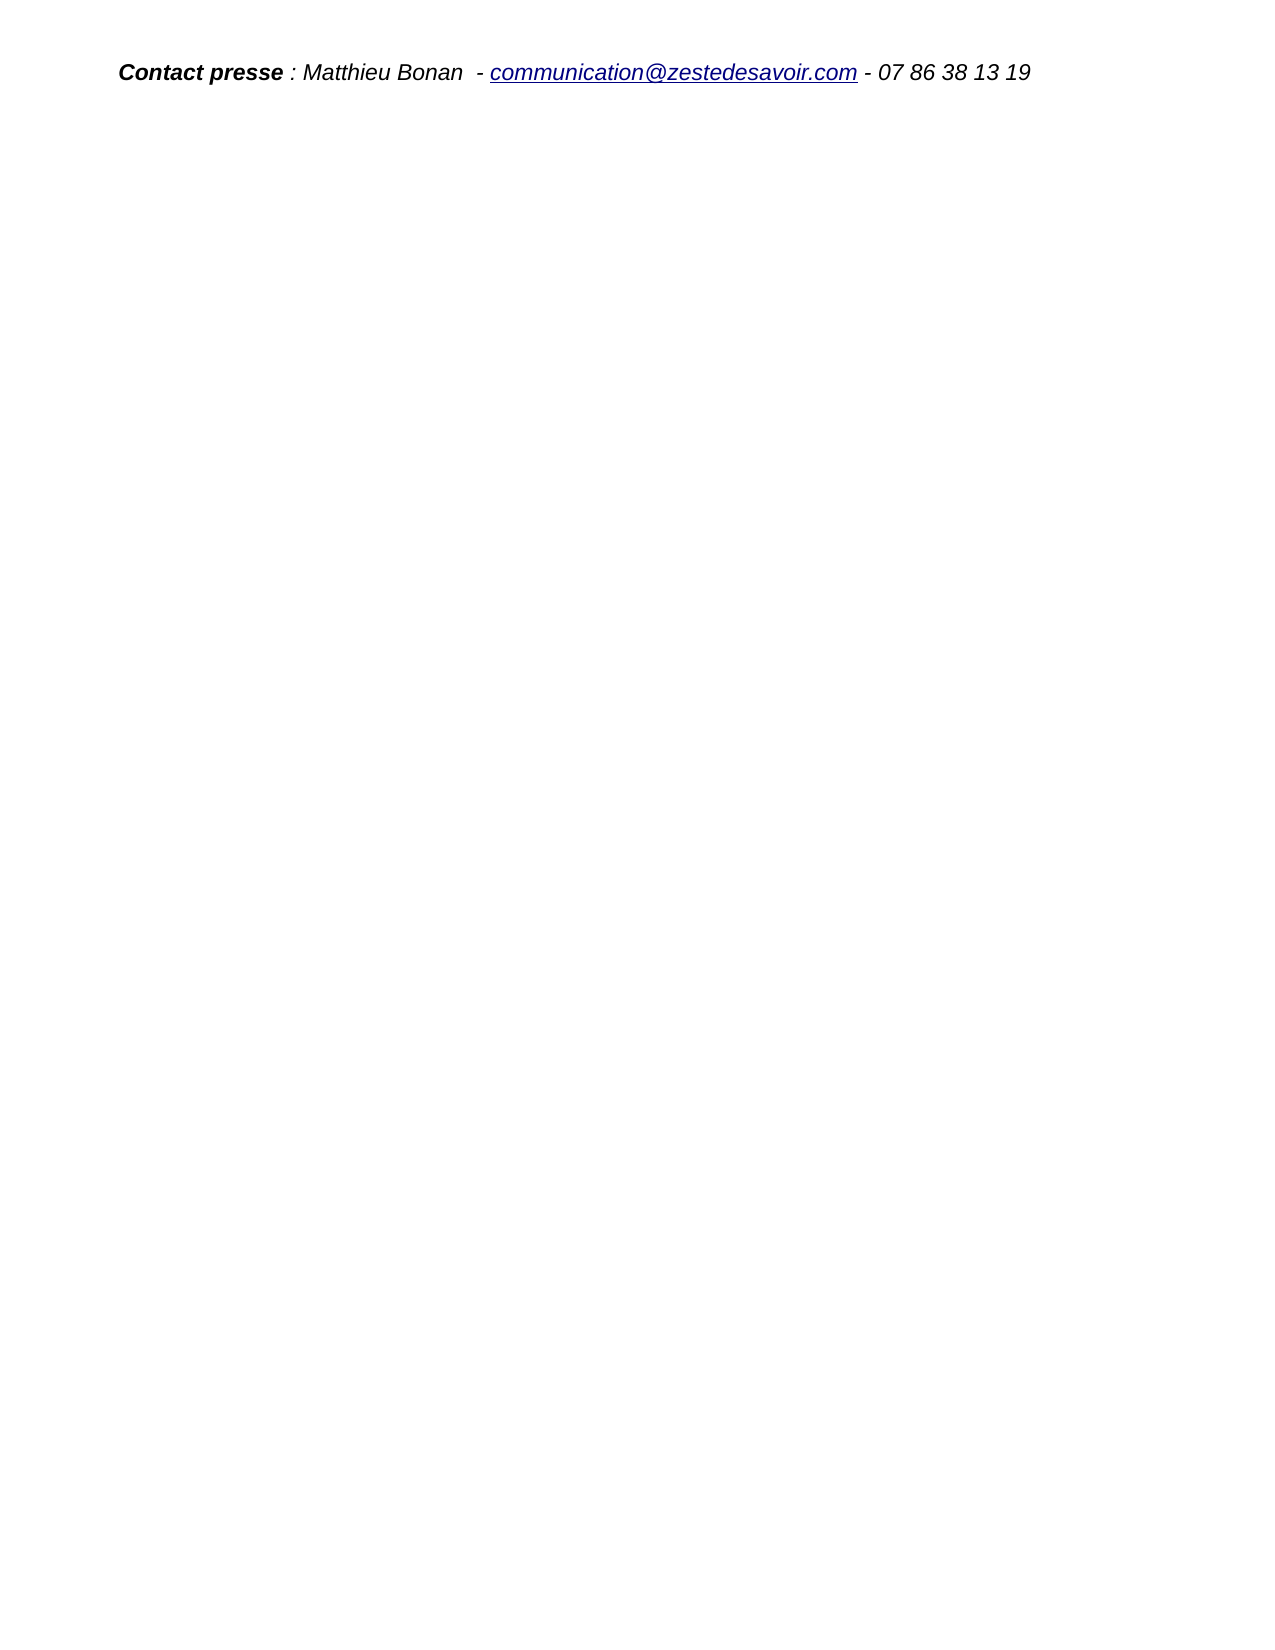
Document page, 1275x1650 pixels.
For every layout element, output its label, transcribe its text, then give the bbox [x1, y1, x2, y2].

text Contact presse : Matthieu Bonan - communication@zestedesavoir.com - 07 86 38 13 19 [118, 59, 1157, 85]
